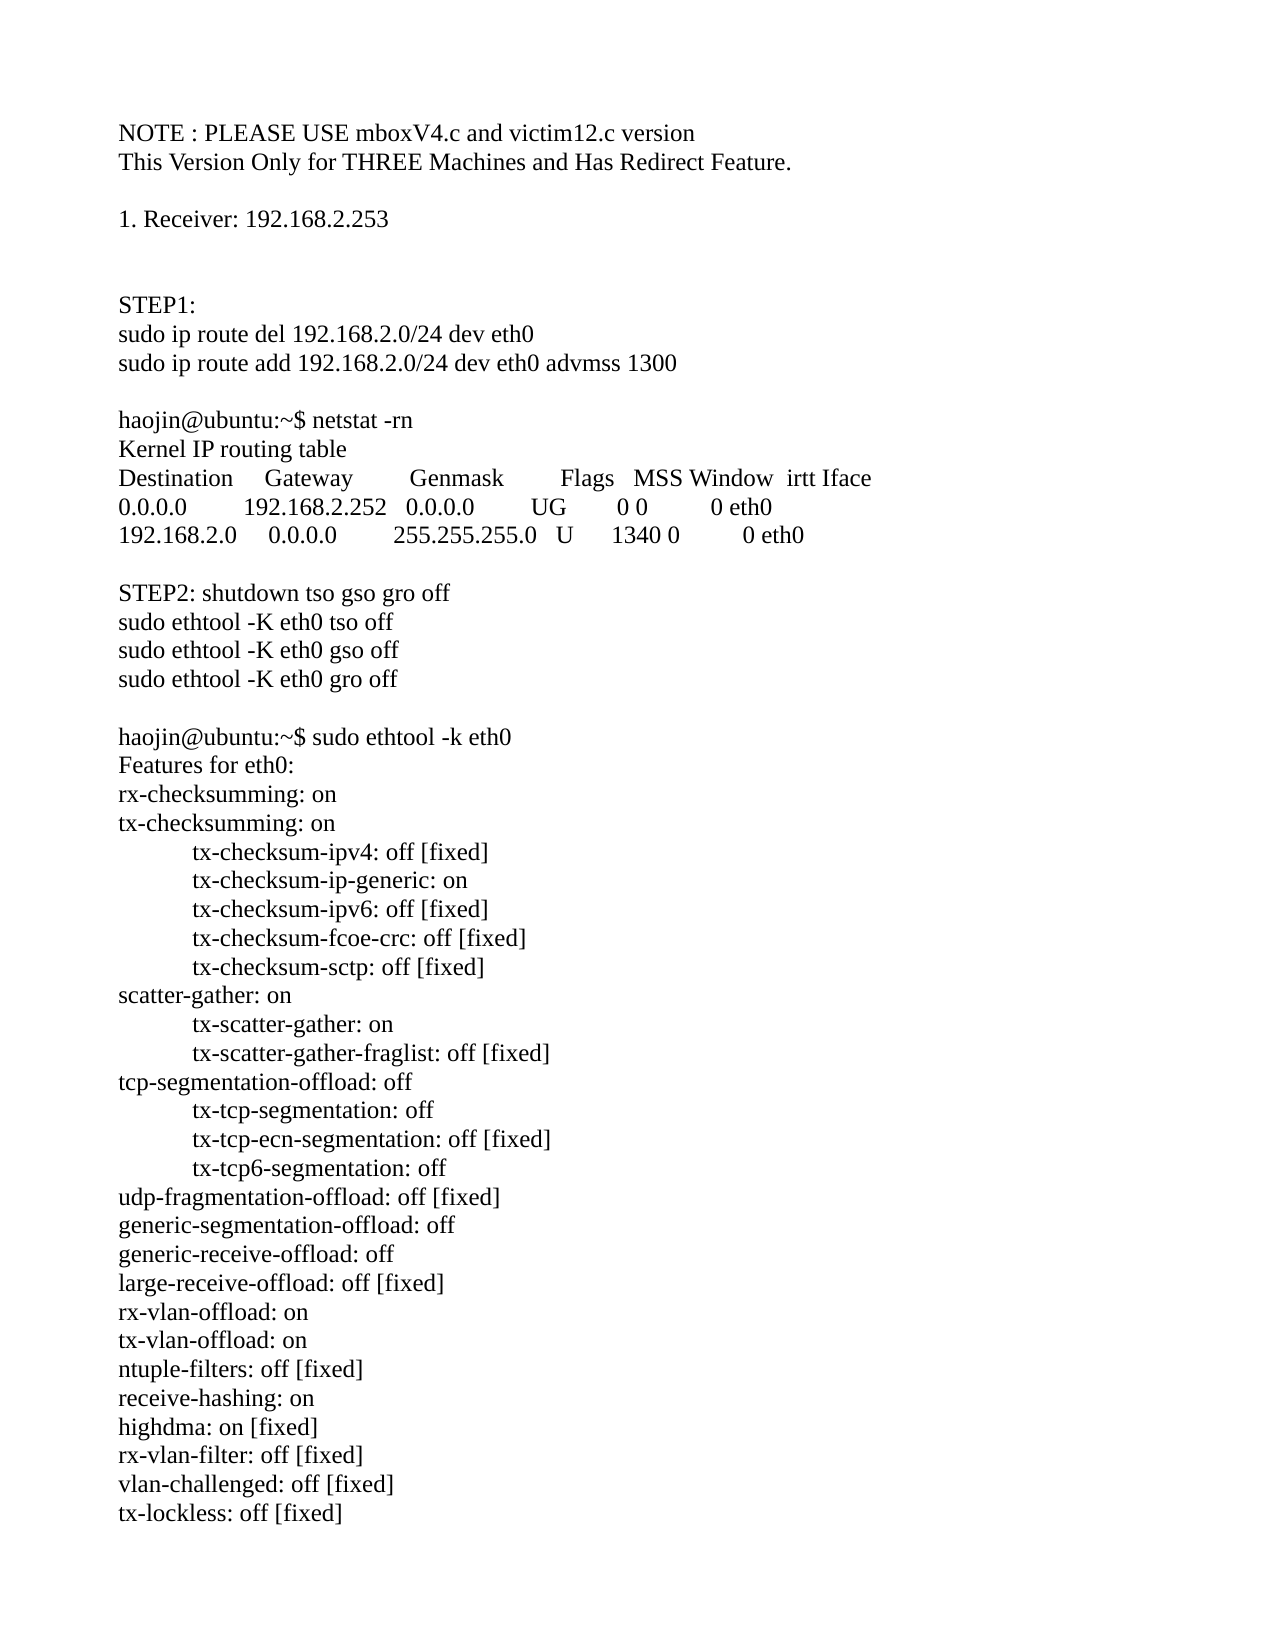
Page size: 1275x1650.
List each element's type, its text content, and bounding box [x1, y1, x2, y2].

text tx-checksum-ipv6: off [fixed] [118, 894, 1157, 923]
text sudo ip route add 192.168.2.0/24 dev eth0 advmss 1300 [118, 348, 1157, 377]
text scatter-gather: on [118, 981, 1157, 1009]
text large-receive-offload: off [fixed] [118, 1268, 1157, 1297]
text tx-scatter-gather: on [118, 1009, 1157, 1038]
text Features for eth0: [118, 751, 1157, 779]
text tx-checksum-ip-generic: on [118, 866, 1157, 894]
text vlan-challenged: off [fixed] [118, 1469, 1157, 1498]
text tx-checksum-sctp: off [fixed] [118, 952, 1157, 981]
text tx-tcp6-segmentation: off [118, 1153, 1157, 1182]
text STEP2: shutdown tso gso gro off [118, 578, 1157, 607]
text generic-receive-offload: off [118, 1239, 1157, 1268]
text tx-vlan-offload: on [118, 1326, 1157, 1354]
text 0.0.0.0 192.168.2.252 0.0.0.0 UG 0 0 0 eth0 [118, 492, 1157, 521]
text highdma: on [fixed] [118, 1412, 1157, 1441]
text tx-lockless: off [fixed] [118, 1498, 1157, 1527]
text sudo ip route del 192.168.2.0/24 dev eth0 [118, 319, 1157, 348]
text tcp-segmentation-offload: off [118, 1067, 1157, 1096]
text tx-tcp-ecn-segmentation: off [fixed] [118, 1124, 1157, 1153]
text generic-segmentation-offload: off [118, 1211, 1157, 1239]
text rx-checksumming: on [118, 779, 1157, 808]
text haojin@ubuntu:~$ netstat -rn [118, 406, 1157, 434]
text sudo ethtool -K eth0 gso off [118, 636, 1157, 664]
text ntuple-filters: off [fixed] [118, 1354, 1157, 1383]
text NOTE : PLEASE USE mboxV4.c and victim12.c version [118, 118, 1157, 147]
text Destination Gateway Genmask Flags MSS Window irtt Iface [118, 463, 1157, 492]
text tx-checksumming: on [118, 808, 1157, 837]
text This Version Only for THREE Machines and Has Redirect Feature. [118, 147, 1157, 176]
text Kernel IP routing table [118, 434, 1157, 463]
text haojin@ubuntu:~$ sudo ethtool -k eth0 [118, 722, 1157, 751]
text rx-vlan-offload: on [118, 1297, 1157, 1326]
text udp-fragmentation-offload: off [fixed] [118, 1182, 1157, 1211]
text 1. Receiver: 192.168.2.253 [118, 204, 1157, 233]
text 192.168.2.0 0.0.0.0 255.255.255.0 U 1340 0 0 eth0 [118, 521, 1157, 549]
text receive-hashing: on [118, 1383, 1157, 1412]
text tx-checksum-fcoe-crc: off [fixed] [118, 923, 1157, 952]
text sudo ethtool -K eth0 tso off [118, 607, 1157, 636]
text tx-tcp-segmentation: off [118, 1096, 1157, 1124]
text STEP1: [118, 291, 1157, 319]
text rx-vlan-filter: off [fixed] [118, 1441, 1157, 1469]
text sudo ethtool -K eth0 gro off [118, 664, 1157, 693]
text tx-scatter-gather-fraglist: off [fixed] [118, 1038, 1157, 1067]
text tx-checksum-ipv4: off [fixed] [118, 837, 1157, 866]
